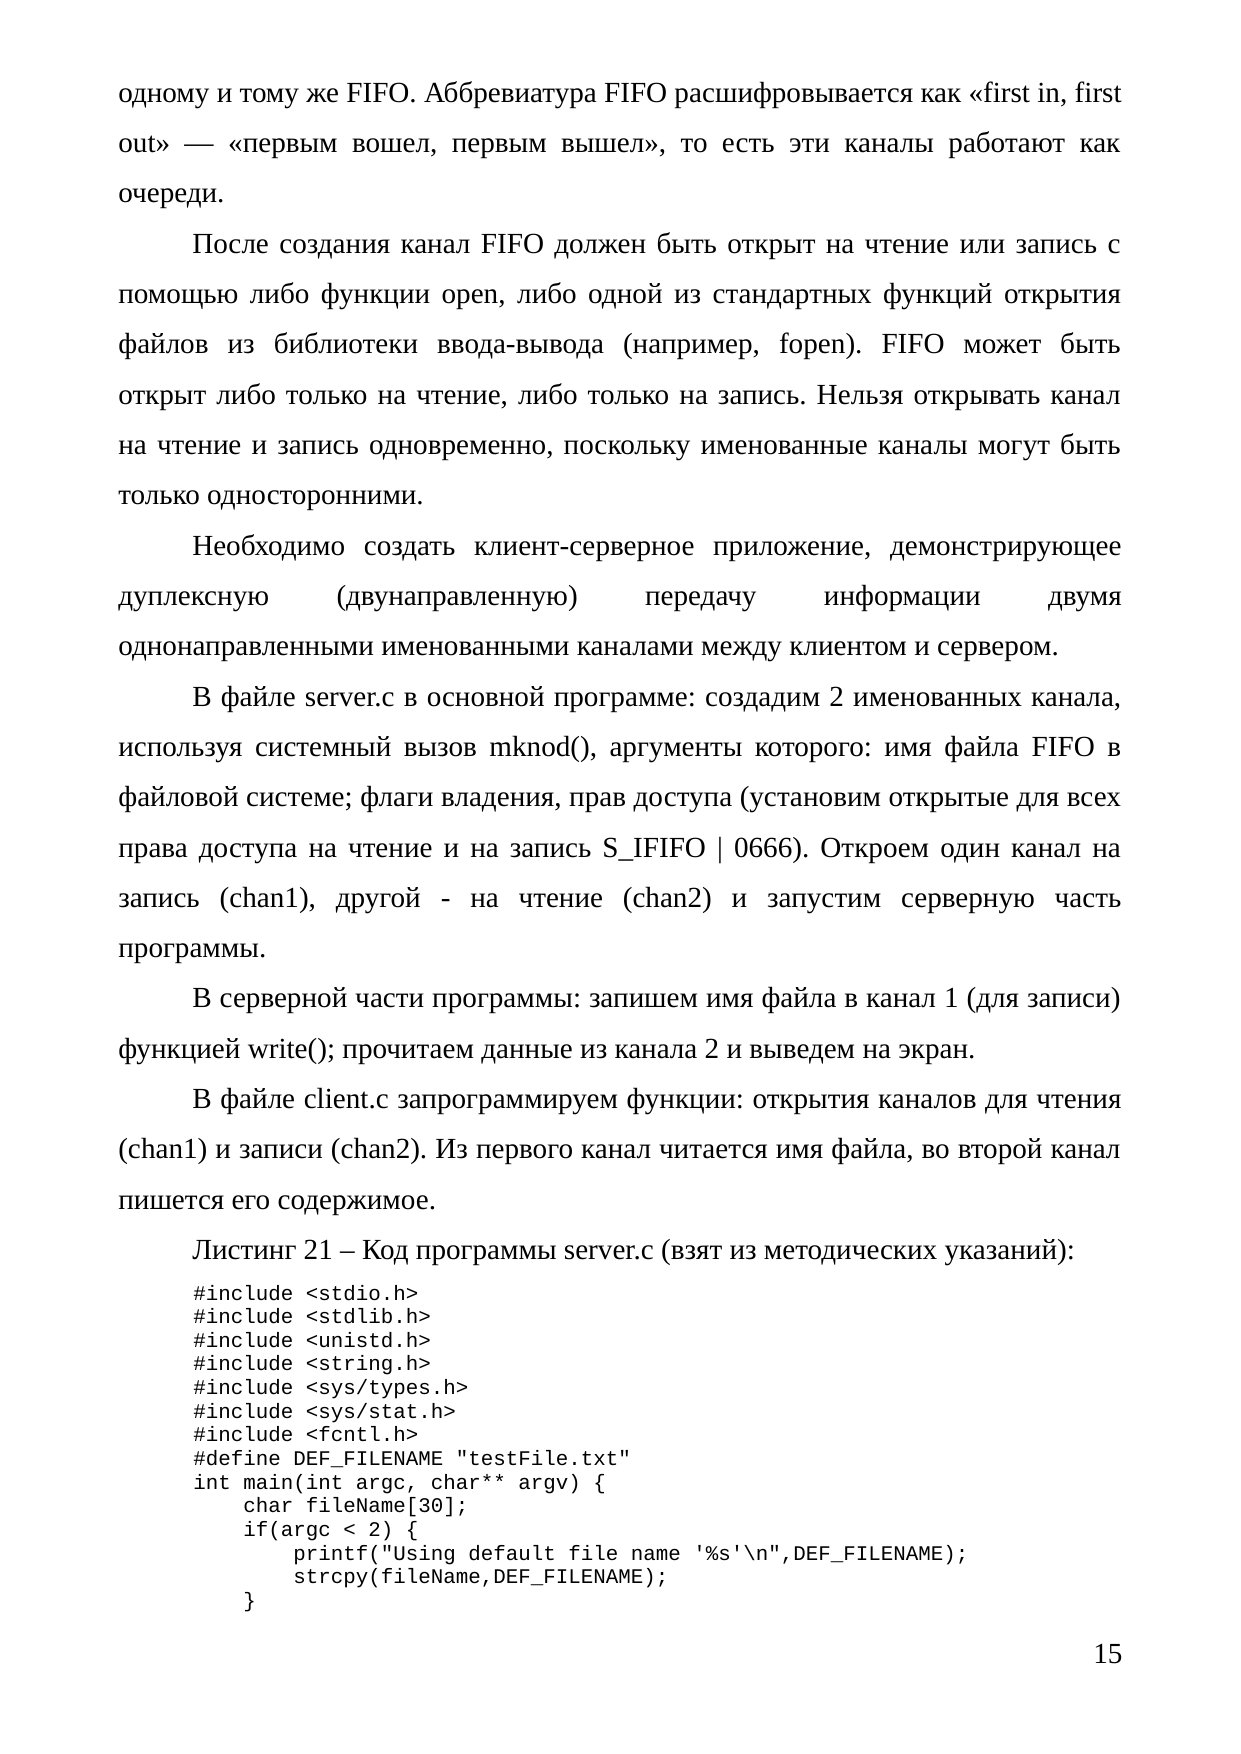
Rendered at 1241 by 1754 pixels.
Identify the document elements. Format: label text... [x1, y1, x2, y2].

text #include <string.h> [193, 1353, 1122, 1377]
text int main(int argc, char** argv) { [193, 1472, 1122, 1495]
text В файле server.c в основной программе: создадим 2 именованных канала, используя системный вызов mknod(), аргументы которого: имя файла FIFO в файловой системе; флаги владения, прав доступа (установим открытые для всех права доступа на чтение и на запись S_IFIFO | 0666). Откроем один канал на запись (chan1), другой - на чтение (chan2) и запустим серверную часть программы. [118, 679, 1122, 964]
text После создания канал FIFO должен быть открыт на чтение или запись с помощью либо функции open, либо одной из стандартных функций открытия файлов из библиотеки ввода-вывода (например, fopen). FIFO может быть открыт либо только на чтение, либо только на запись. Нельзя открывать канал на чтение и запись одновременно, поскольку именованные каналы могут быть только односторонними. [118, 226, 1122, 511]
text printf("Using default file name '%s'\n",DEF_FILENAME); [193, 1543, 1122, 1566]
text strcpy(fileName,DEF_FILENAME); [193, 1566, 1122, 1590]
text #include <stdio.h> [193, 1282, 1122, 1306]
text #include <stdlib.h> [193, 1306, 1122, 1330]
text В файле client.c запрограммируем функции: открытия каналов для чтения (chan1) и записи (chan2). Из первого канал читается имя файла, во второй канал пишется его содержимое. [118, 1081, 1122, 1215]
text #define DEF_FILENAME "testFile.txt" [193, 1448, 1122, 1472]
text #include <sys/stat.h> [193, 1401, 1122, 1424]
text одному и тому же FIFO. Аббревиатура FIFO расшифровывается как «first in, first out» — «первым вошел, первым вышел», то есть эти каналы работают как очереди. [118, 75, 1122, 209]
text } [193, 1590, 1122, 1613]
text Листинг 21 – Код программы server.c (взят из методических указаний): [118, 1232, 1122, 1266]
text Необходимо создать клиент-серверное приложение, демонстрирующее дуплексную (двунаправленную) передачу информации двумя однонаправленными именованными каналами между клиентом и сервером. [118, 528, 1122, 662]
text char fileName[30]; [193, 1495, 1122, 1519]
text #include <sys/types.h> [193, 1377, 1122, 1401]
text #include <unistd.h> [193, 1330, 1122, 1353]
text if(argc < 2) { [193, 1519, 1122, 1543]
text В серверной части программы: запишем имя файла в канал 1 (для записи) функцией write(); прочитаем данные из канала 2 и выведем на экран. [118, 981, 1122, 1064]
text #include <fcntl.h> [193, 1424, 1122, 1448]
